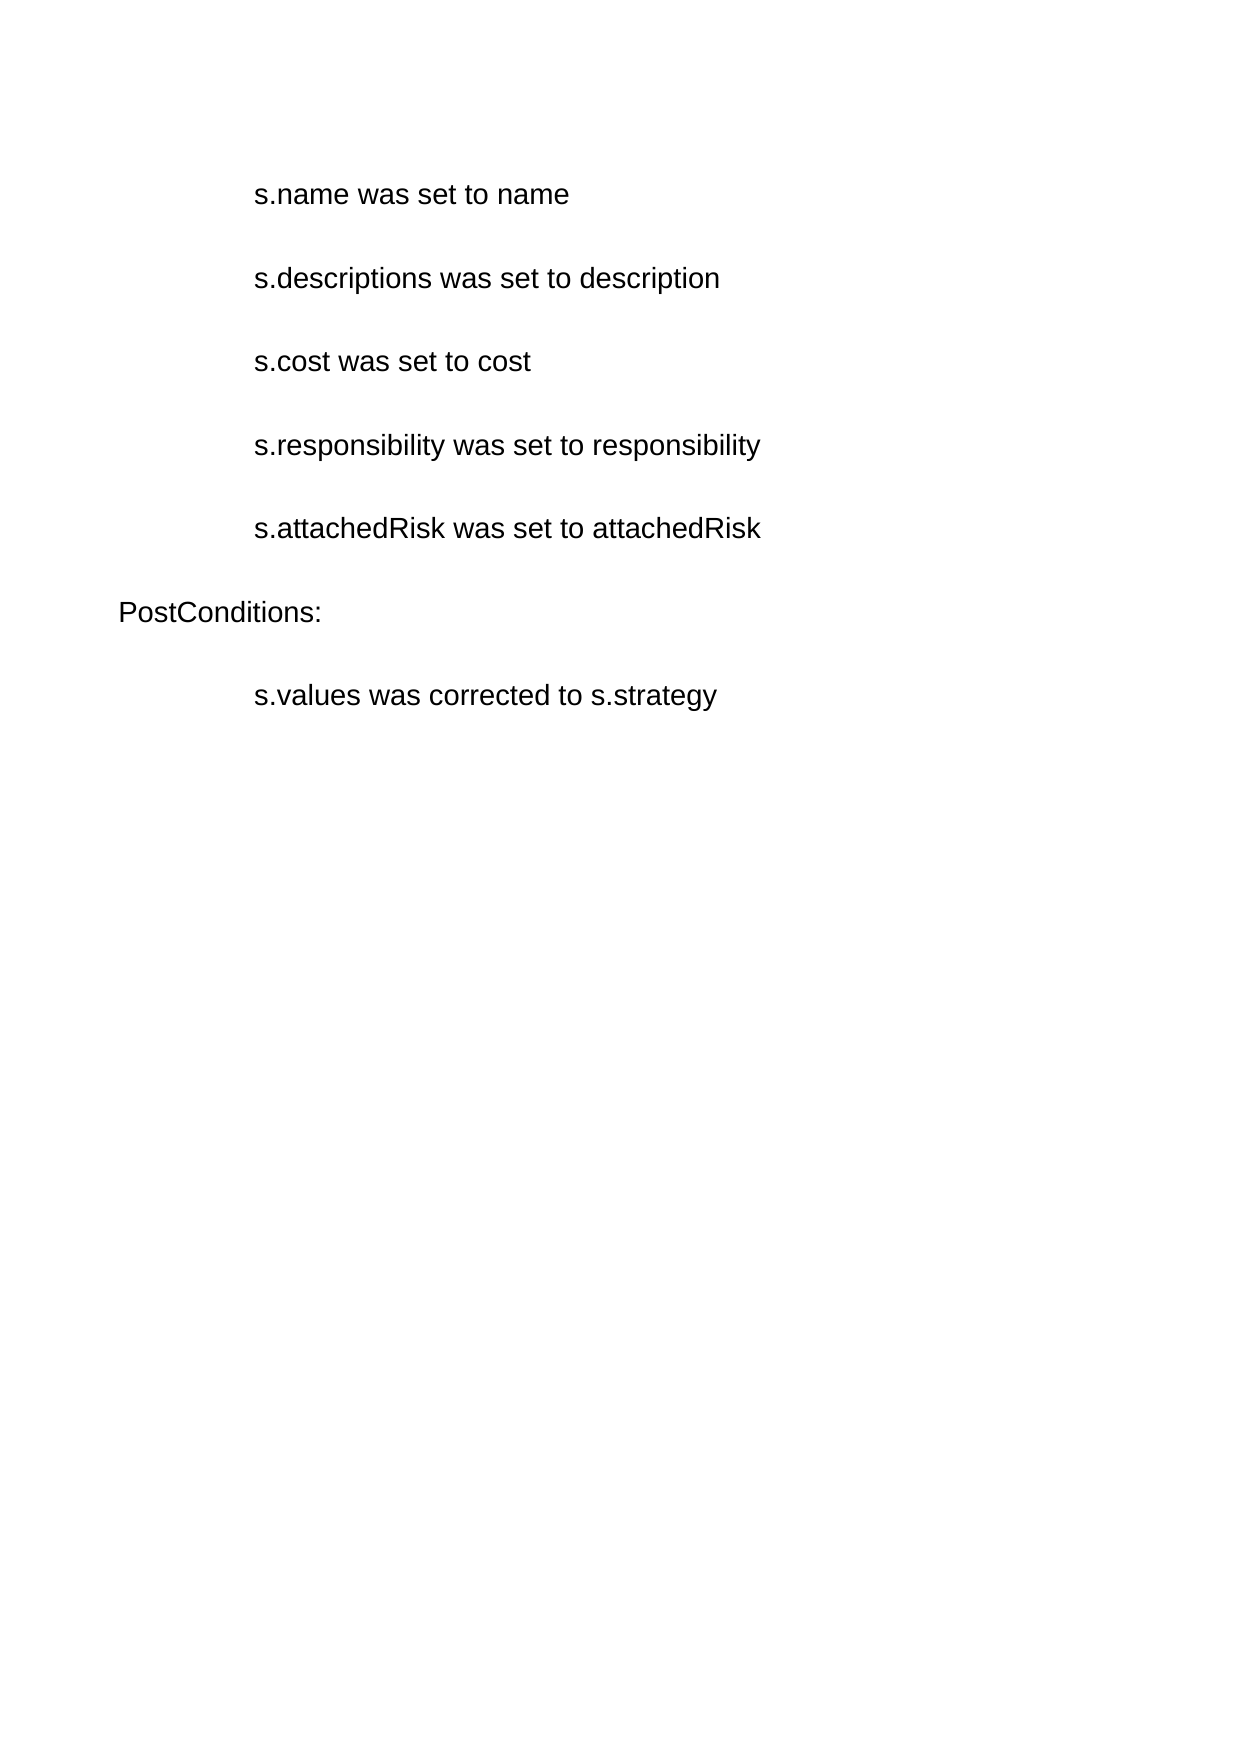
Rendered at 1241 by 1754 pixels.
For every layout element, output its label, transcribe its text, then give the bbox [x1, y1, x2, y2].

text PostConditions: [118, 595, 1122, 628]
text s.name was set to name [118, 177, 1122, 211]
text s.attachedRisk was set to attachedRisk [118, 511, 1122, 545]
text s.values was corrected to s.strategy [118, 678, 1122, 712]
text s.cost was set to cost [118, 344, 1122, 378]
text s.responsibility was set to responsibility [118, 428, 1122, 461]
text s.descriptions was set to description [118, 261, 1122, 294]
